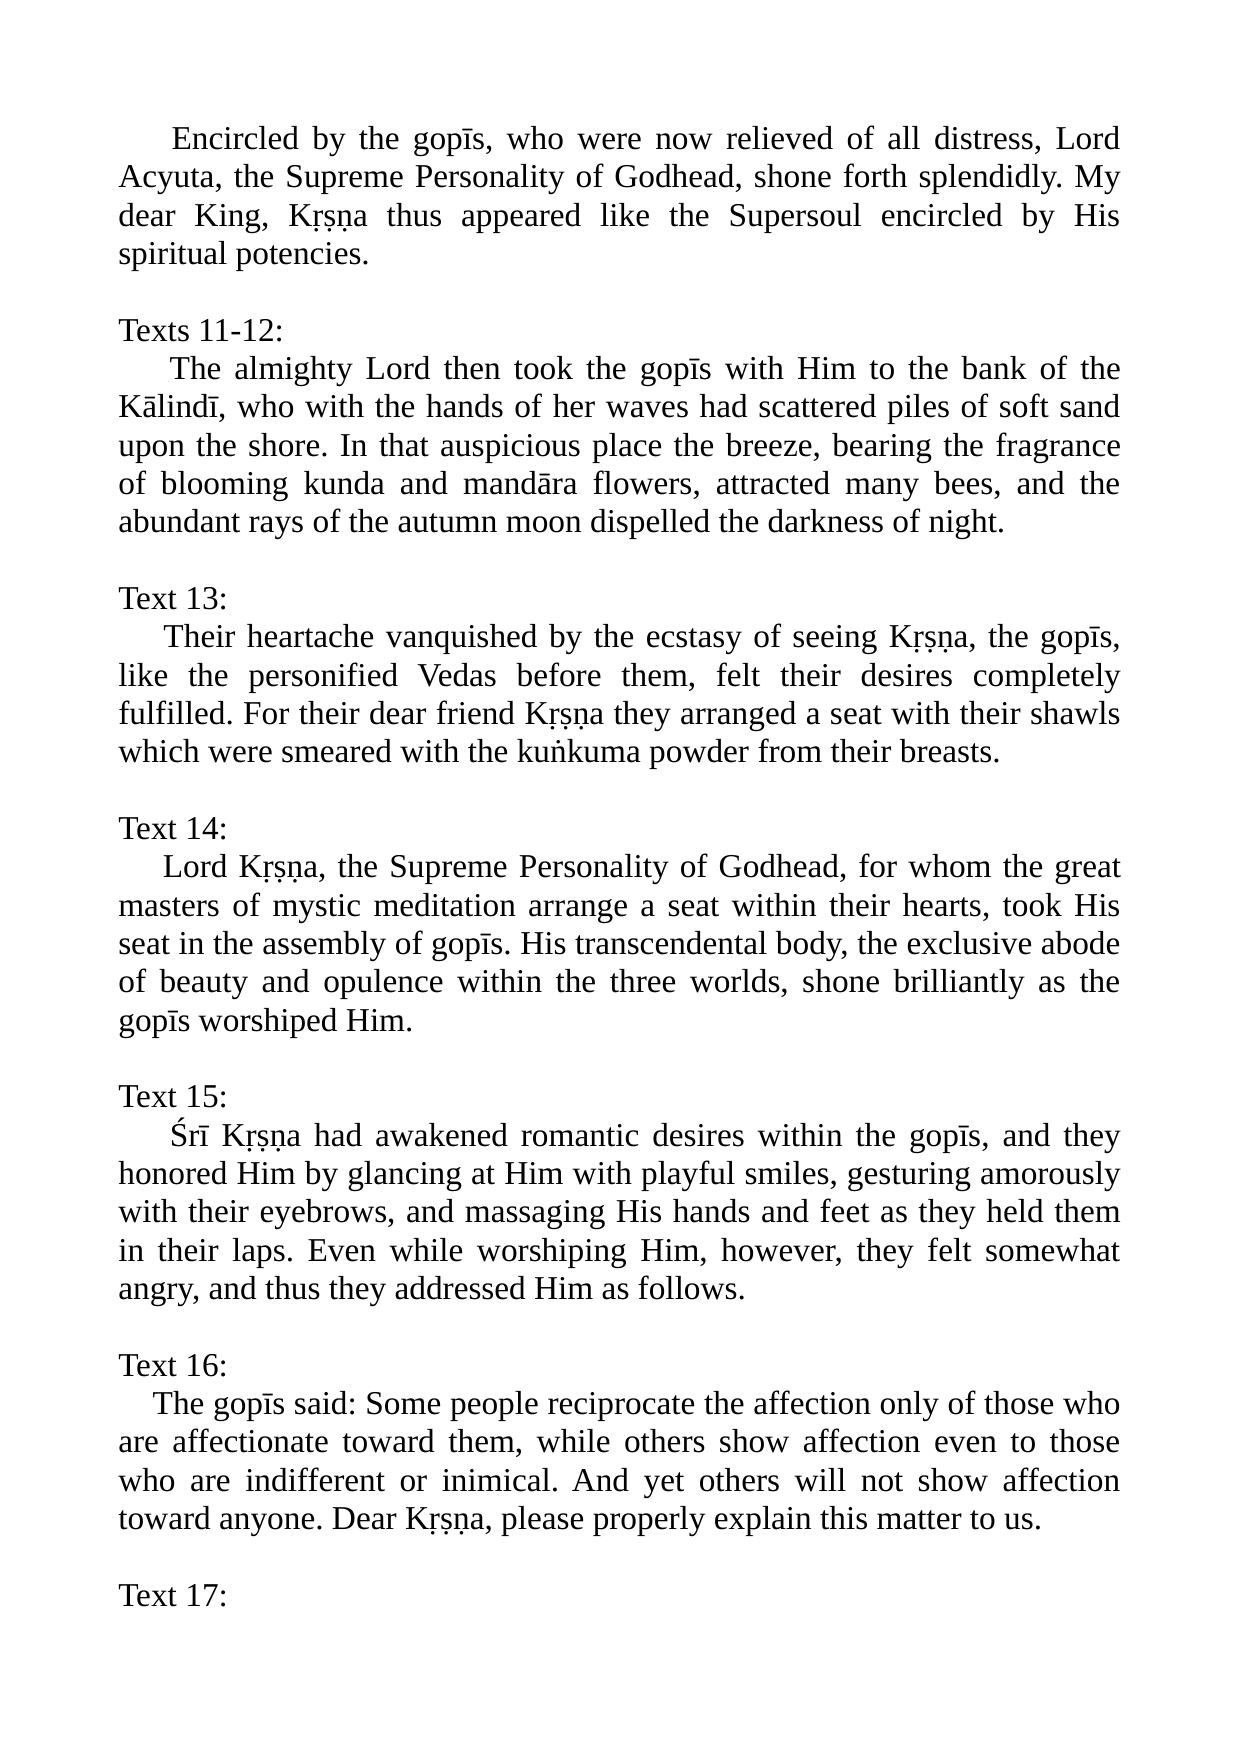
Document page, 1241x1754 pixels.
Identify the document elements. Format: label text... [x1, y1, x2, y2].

text The almighty Lord then took the gopīs with Him to the bank of the Kālindī, who with the hands of her waves had scattered piles of soft sand upon the shore. In that auspicious place the breeze, bearing the fragrance of blooming kunda and mandāra flowers, attracted many bees, and the abundant rays of the autumn moon dispelled the darkness of night. [118, 348, 1122, 540]
text Their heartache vanquished by the ecstasy of seeing Kṛṣṇa, the gopīs, like the personified Vedas before them, felt their desires completely fulfilled. For their dear friend Kṛṣṇa they arranged a seat with their shawls which were smeared with the kuṅkuma powder from their breasts. [118, 616, 1122, 770]
text Text 17: [118, 1575, 1122, 1613]
text Text 13: [118, 578, 1122, 616]
text Encircled by the gopīs, who were now relieved of all distress, Lord Acyuta, the Supreme Personality of Godhead, shone forth splendidly. My dear King, Kṛṣṇa thus appeared like the Supersoul encircled by His spiritual potencies. [118, 118, 1122, 271]
text The gopīs said: Some people reciprocate the affection only of those who are affectionate toward them, while others show affection even to those who are indifferent or inimical. And yet others will not show affection toward anyone. Dear Kṛṣṇa, please properly explain this matter to us. [118, 1383, 1122, 1536]
text Texts 11-12: [118, 310, 1122, 348]
text Śrī Kṛṣṇa had awakened romantic desires within the gopīs, and they honored Him by glancing at Him with playful smiles, gesturing amorously with their eyebrows, and massaging His hands and feet as they held them in their laps. Even while worshiping Him, however, they felt somewhat angry, and thus they addressed Him as follows. [118, 1115, 1122, 1306]
text Lord Kṛṣṇa, the Supreme Personality of Godhead, for whom the great masters of mystic meditation arrange a seat within their hearts, took His seat in the assembly of gopīs. His transcendental body, the exclusive abode of beauty and opulence within the three worlds, shone brilliantly as the gopīs worshiped Him. [118, 846, 1122, 1038]
text Text 15: [118, 1076, 1122, 1115]
text Text 16: [118, 1345, 1122, 1383]
text Text 14: [118, 808, 1122, 846]
